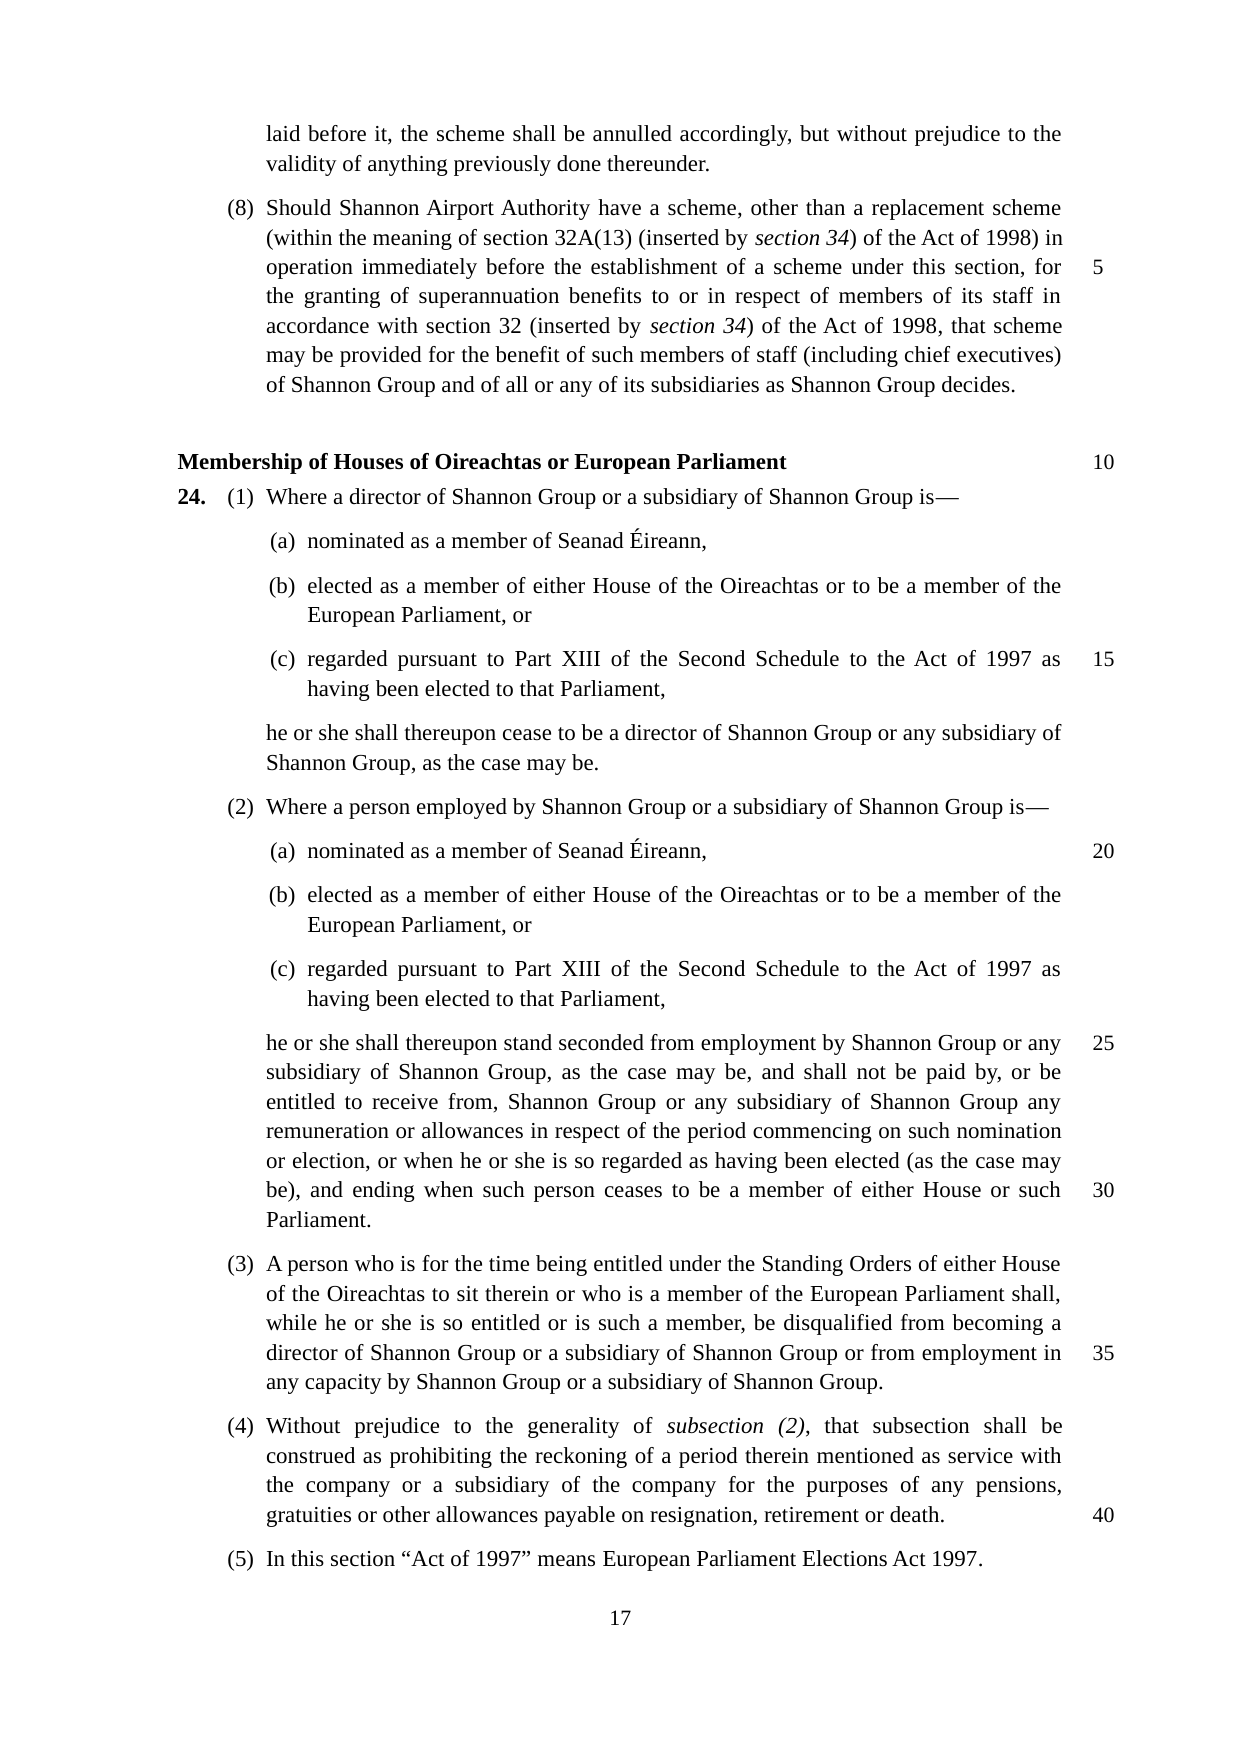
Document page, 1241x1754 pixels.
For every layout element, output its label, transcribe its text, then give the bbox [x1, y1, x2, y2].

text (a) nominated as a member of Seanad Éireann, [177, 835, 1063, 864]
text (2) Where a person employed by Shannon Group or a subsidiary of Shannon Group is⁠— [177, 791, 1063, 820]
text he or she shall thereupon cease to be a director of Shannon Group or any subsidiary of Shannon Group, as the case may be. [177, 717, 1063, 776]
text laid before it, the scheme shall be annulled accordingly, but without prejudice to the validity of anything previously done thereunder. [177, 118, 1063, 177]
text he or she shall thereupon stand seconded from employment by Shannon Group or any subsidiary of Shannon Group, as the case may be, and shall not be paid by, or be entitled to receive from, Shannon Group or any subsidiary of Shannon Group any remuneration or allowances in respect of the period commencing on such nomination or election, or when he or she is so regarded as having been elected (as the case may be), and ending when such person ceases to be a member of either House or such Parliament. [177, 1027, 1063, 1233]
text (b) elected as a member of either House of the Oireachtas or to be a member of the European Parliament, or [177, 879, 1063, 938]
text (5) In this section “Act of 1997” means European Parliament Elections Act 1997. [177, 1543, 1063, 1572]
text (c) regarded pursuant to Part XIII of the Second Schedule to the Act of 1997 as having been elected to that Parliament, [177, 643, 1063, 702]
text (b) elected as a member of either House of the Oireachtas or to be a member of the European Parliament, or [177, 569, 1063, 628]
text (4) Without prejudice to the generality of subsection (2), that subsection shall be construed as prohibiting the reckoning of a period therein mentioned as service with the company or a subsidiary of the company for the purposes of any pensions, gratuities or other allowances payable on resignation, retirement or death. [177, 1410, 1063, 1528]
text (a) nominated as a member of Seanad Éireann, [177, 525, 1063, 555]
text (c) regarded pursuant to Part XIII of the Second Schedule to the Act of 1997 as having been elected to that Parliament, [177, 953, 1063, 1012]
text Membership of Houses of Oireachtas or European Parliament [177, 446, 1063, 475]
text (3) A person who is for the time being entitled under the Standing Orders of either House of the Oireachtas to sit therein or who is a member of the European Parliament shall, while he or she is so entitled or is such a member, be disqualified from becoming a director of Shannon Group or a subsidiary of Shannon Group or from employment in any capacity by Shannon Group or a subsidiary of Shannon Group. [177, 1248, 1063, 1395]
text 24. (1) Where a director of Shannon Group or a subsidiary of Shannon Group is⁠— [177, 481, 1063, 510]
text (8) Should Shannon Airport Authority have a scheme, other than a replacement scheme (within the meaning of section 32A(13) (inserted by section 34) of the Act of 1998) in operation immediately before the establishment of a scheme under this section, for the granting of superannuation benefits to or in respect of members of its staff in accordance with section 32 (inserted by section 34) of the Act of 1998, that scheme may be provided for the benefit of such members of staff (including chief executives) of Shannon Group and of all or any of its subsidiaries as Shannon Group decides. [177, 192, 1063, 398]
